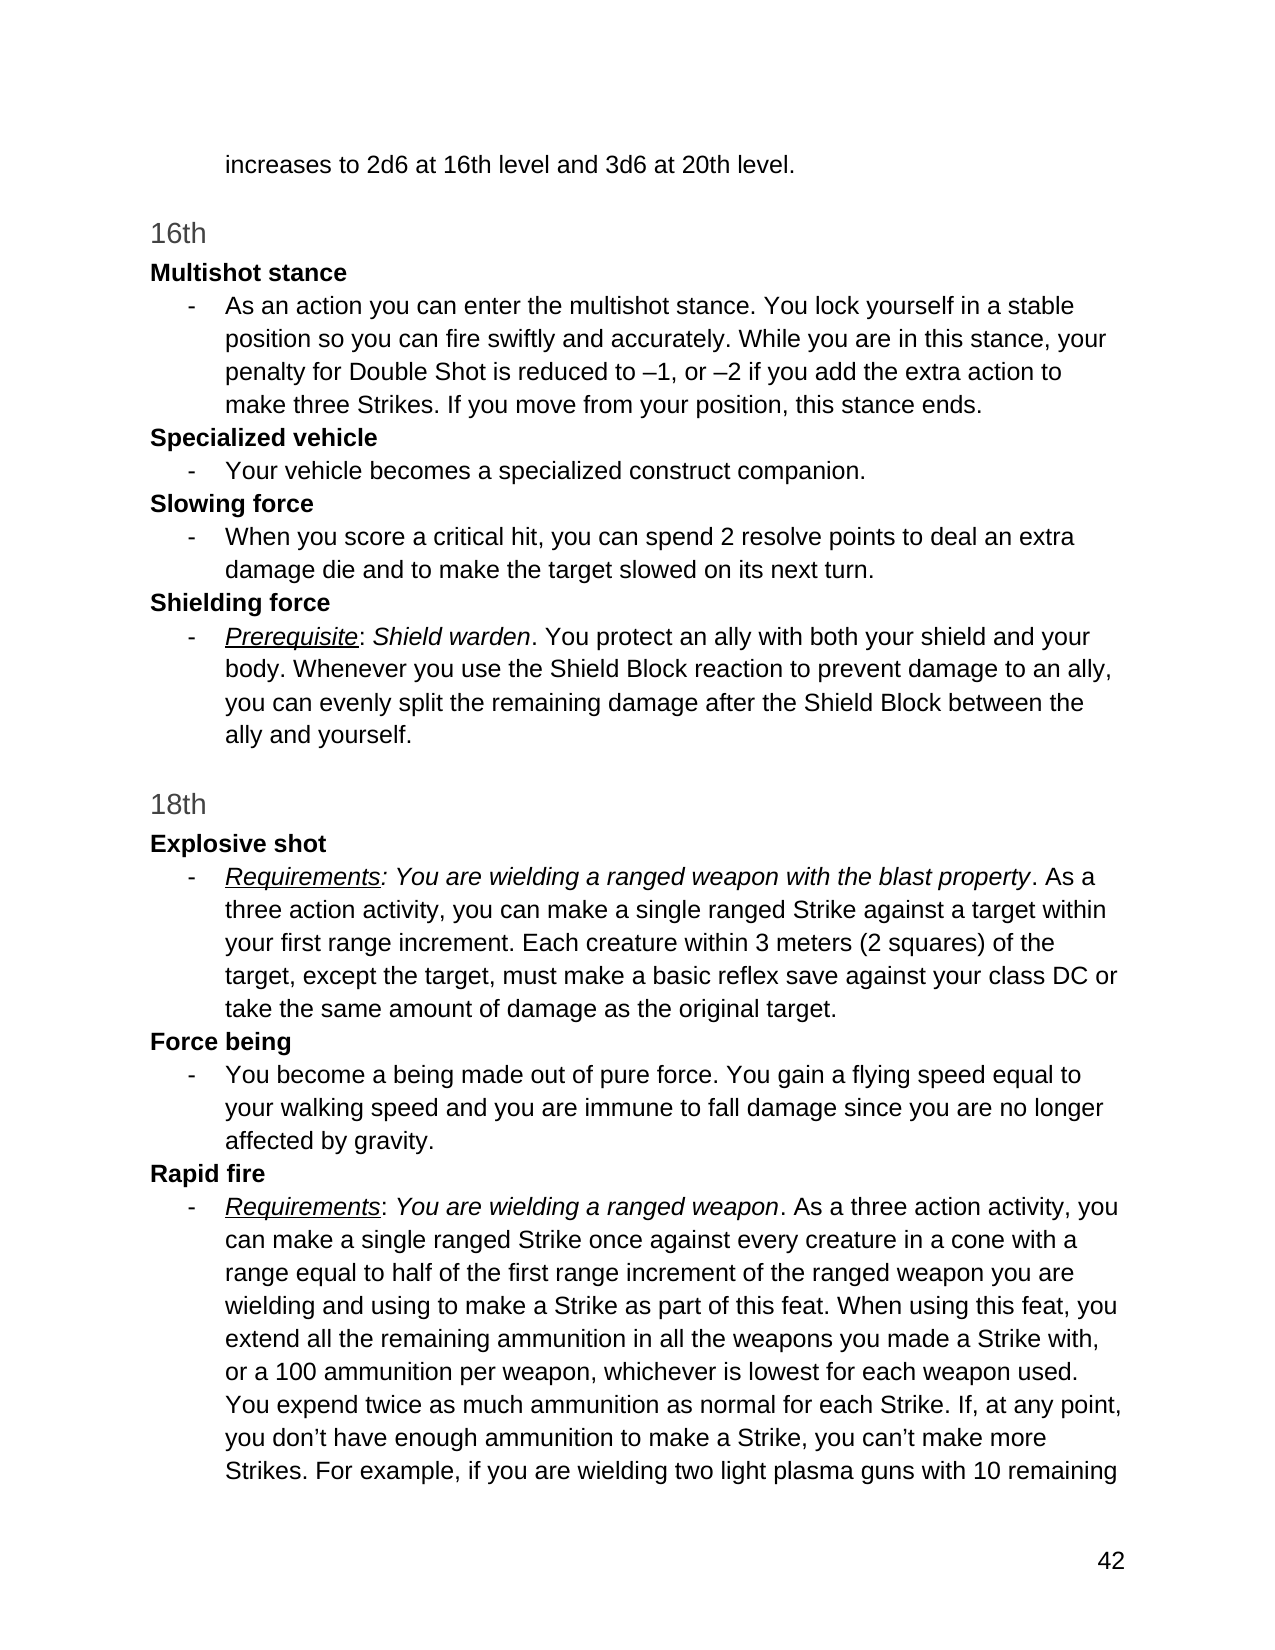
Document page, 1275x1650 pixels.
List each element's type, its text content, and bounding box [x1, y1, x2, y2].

list When you score a critical hit, you can spend 2 resolve points to deal an extra damage die and to make the target slowed on its next turn. [187, 522, 1125, 584]
text Shielding force [150, 588, 1125, 617]
text Multishot stance [150, 258, 1125, 287]
list increases to 2d6 at 16th level and 3d6 at 20th level. [187, 150, 1125, 179]
text Force being [150, 1027, 1125, 1056]
list Requirements: You are wielding a ranged weapon with the blast property. As a three action activity, you can make a single ranged Strike against a target within your first range increment. Each creature within 3 meters (2 squares) of the target, except the target, must make a basic reflex save against your class DC or take the same amount of damage as the original target. [187, 862, 1125, 1023]
subtitle 18th [150, 787, 1125, 820]
text Slowing force [150, 489, 1125, 518]
list Requirements: You are wielding a ranged weapon. As a three action activity, you can make a single ranged Strike once against every creature in a cone with a range equal to half of the first range increment of the ranged weapon you are wielding and using to make a Strike as part of this feat. When using this feat, you extend all the remaining ammunition in all the weapons you made a Strike with, or a 100 ammunition per weapon, whichever is lowest for each weapon used. You expend twice as much ammunition as normal for each Strike. If, at any point, you don’t have enough ammunition to make a Strike, you can’t make more Strikes. For example, if you are wielding two light plasma guns with 10 remaining [187, 1192, 1125, 1485]
subtitle 16th [150, 216, 1125, 250]
text Rapid fire [150, 1159, 1125, 1188]
text Explosive shot [150, 829, 1125, 857]
list Prerequisite: Shield warden. You protect an ally with both your shield and your body. Whenever you use the Shield Block reaction to prevent damage to an ally, you can evenly split the remaining damage after the Shield Block between the ally and yourself. [187, 621, 1125, 749]
text Specialized vehicle [150, 423, 1125, 452]
list As an action you can enter the multishot stance. You lock yourself in a stable position so you can fire swiftly and accurately. While you are in this stance, your penalty for Double Shot is reduced to –1, or –2 if you add the extra action to make three Strikes. If you move from your position, this stance ends. [187, 291, 1125, 419]
list You become a being made out of pure force. You gain a flying speed equal to your walking speed and you are immune to fall damage since you are no longer affected by gravity. [187, 1060, 1125, 1155]
list Your vehicle becomes a specialized construct companion. [187, 456, 1125, 485]
